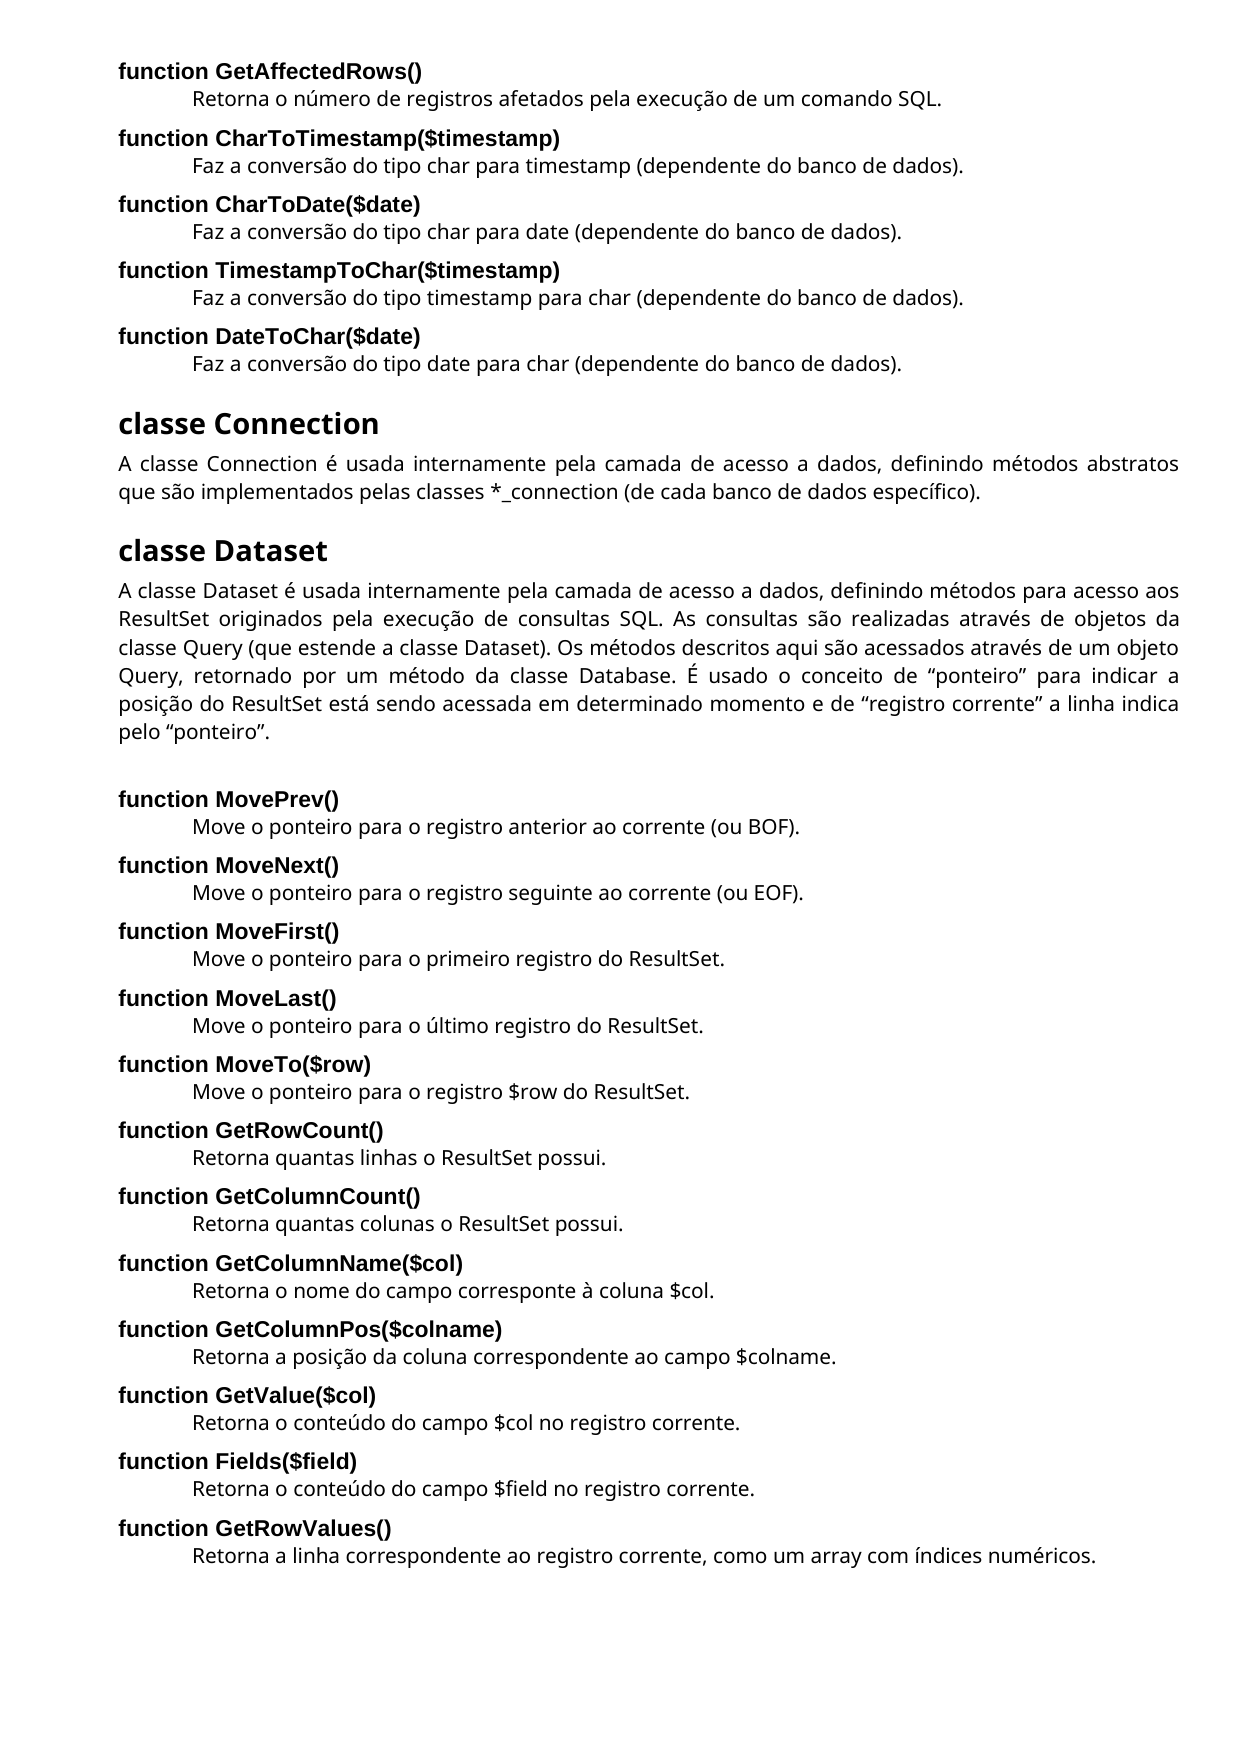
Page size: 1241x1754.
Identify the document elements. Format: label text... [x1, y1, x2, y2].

text A classe Connection é usada internamente pela camada de acesso a dados, definindo métodos abstratos que são implementados pelas classes *_connection (de cada banco de dados específico). [118, 449, 1181, 505]
subtitle function TimestampToChar($timestamp) [118, 258, 1181, 283]
subtitle function GetColumnName($col) [118, 1250, 1181, 1276]
text Retorna o nome do campo corresponte à coluna $col. [192, 1276, 1181, 1304]
subtitle function CharToTimestamp($timestamp) [118, 125, 1181, 151]
subtitle function GetColumnPos($colname) [118, 1316, 1181, 1342]
subtitle function Fields($field) [118, 1449, 1181, 1474]
subtitle function GetColumnCount() [118, 1184, 1181, 1209]
text Faz a conversão do tipo date para char (dependente do banco de dados). [192, 349, 1181, 378]
text Retorna o conteúdo do campo $field no registro corrente. [192, 1474, 1181, 1503]
subtitle function GetValue($col) [118, 1383, 1181, 1408]
subtitle function MovePrev() [118, 786, 1181, 812]
text Faz a conversão do tipo char para date (dependente do banco de dados). [192, 217, 1181, 245]
text Move o ponteiro para o registro $row do ResultSet. [192, 1077, 1181, 1105]
subtitle function MoveTo($row) [118, 1051, 1181, 1077]
text Retorna quantas linhas o ResultSet possui. [192, 1143, 1181, 1171]
subtitle function MoveNext() [118, 853, 1181, 878]
text Faz a conversão do tipo char para timestamp (dependente do banco de dados). [192, 151, 1181, 179]
subtitle function GetRowCount() [118, 1118, 1181, 1143]
text A classe Dataset é usada internamente pela camada de acesso a dados, definindo métodos para acesso aos ResultSet originados pela execução de consultas SQL. As consultas são realizadas através de objetos da classe Query (que estende a classe Dataset). Os métodos descritos aqui são acessados através de um objeto Query, retornado por um método da classe Database. É usado o conceito de “ponteiro” para indicar a posição do ResultSet está sendo acessada em determinado momento e de “registro corrente” a linha indica pelo “ponteiro”. [118, 576, 1181, 746]
text Retorna o número de registros afetados pela execução de um comando SQL. [192, 84, 1181, 113]
subtitle function MoveFirst() [118, 919, 1181, 944]
text Move o ponteiro para o registro anterior ao corrente (ou BOF). [192, 812, 1181, 840]
text Move o ponteiro para o primeiro registro do ResultSet. [192, 944, 1181, 973]
text Faz a conversão do tipo timestamp para char (dependente do banco de dados). [192, 283, 1181, 312]
text Move o ponteiro para o registro seguinte ao corrente (ou EOF). [192, 878, 1181, 906]
subtitle classe Dataset [118, 530, 1181, 570]
subtitle function DateToChar($date) [118, 324, 1181, 349]
text Retorna quantas colunas o ResultSet possui. [192, 1209, 1181, 1238]
subtitle function GetAffectedRows() [118, 59, 1181, 84]
subtitle function CharToDate($date) [118, 192, 1181, 217]
text Retorna a posição da coluna correspondente ao campo $colname. [192, 1342, 1181, 1370]
subtitle function MoveLast() [118, 985, 1181, 1011]
subtitle classe Connection [118, 403, 1181, 443]
subtitle function GetRowValues() [118, 1515, 1181, 1541]
text Retorna a linha correspondente ao registro corrente, como um array com índices numéricos. [192, 1541, 1181, 1569]
text Move o ponteiro para o último registro do ResultSet. [192, 1011, 1181, 1039]
text Retorna o conteúdo do campo $col no registro corrente. [192, 1408, 1181, 1436]
